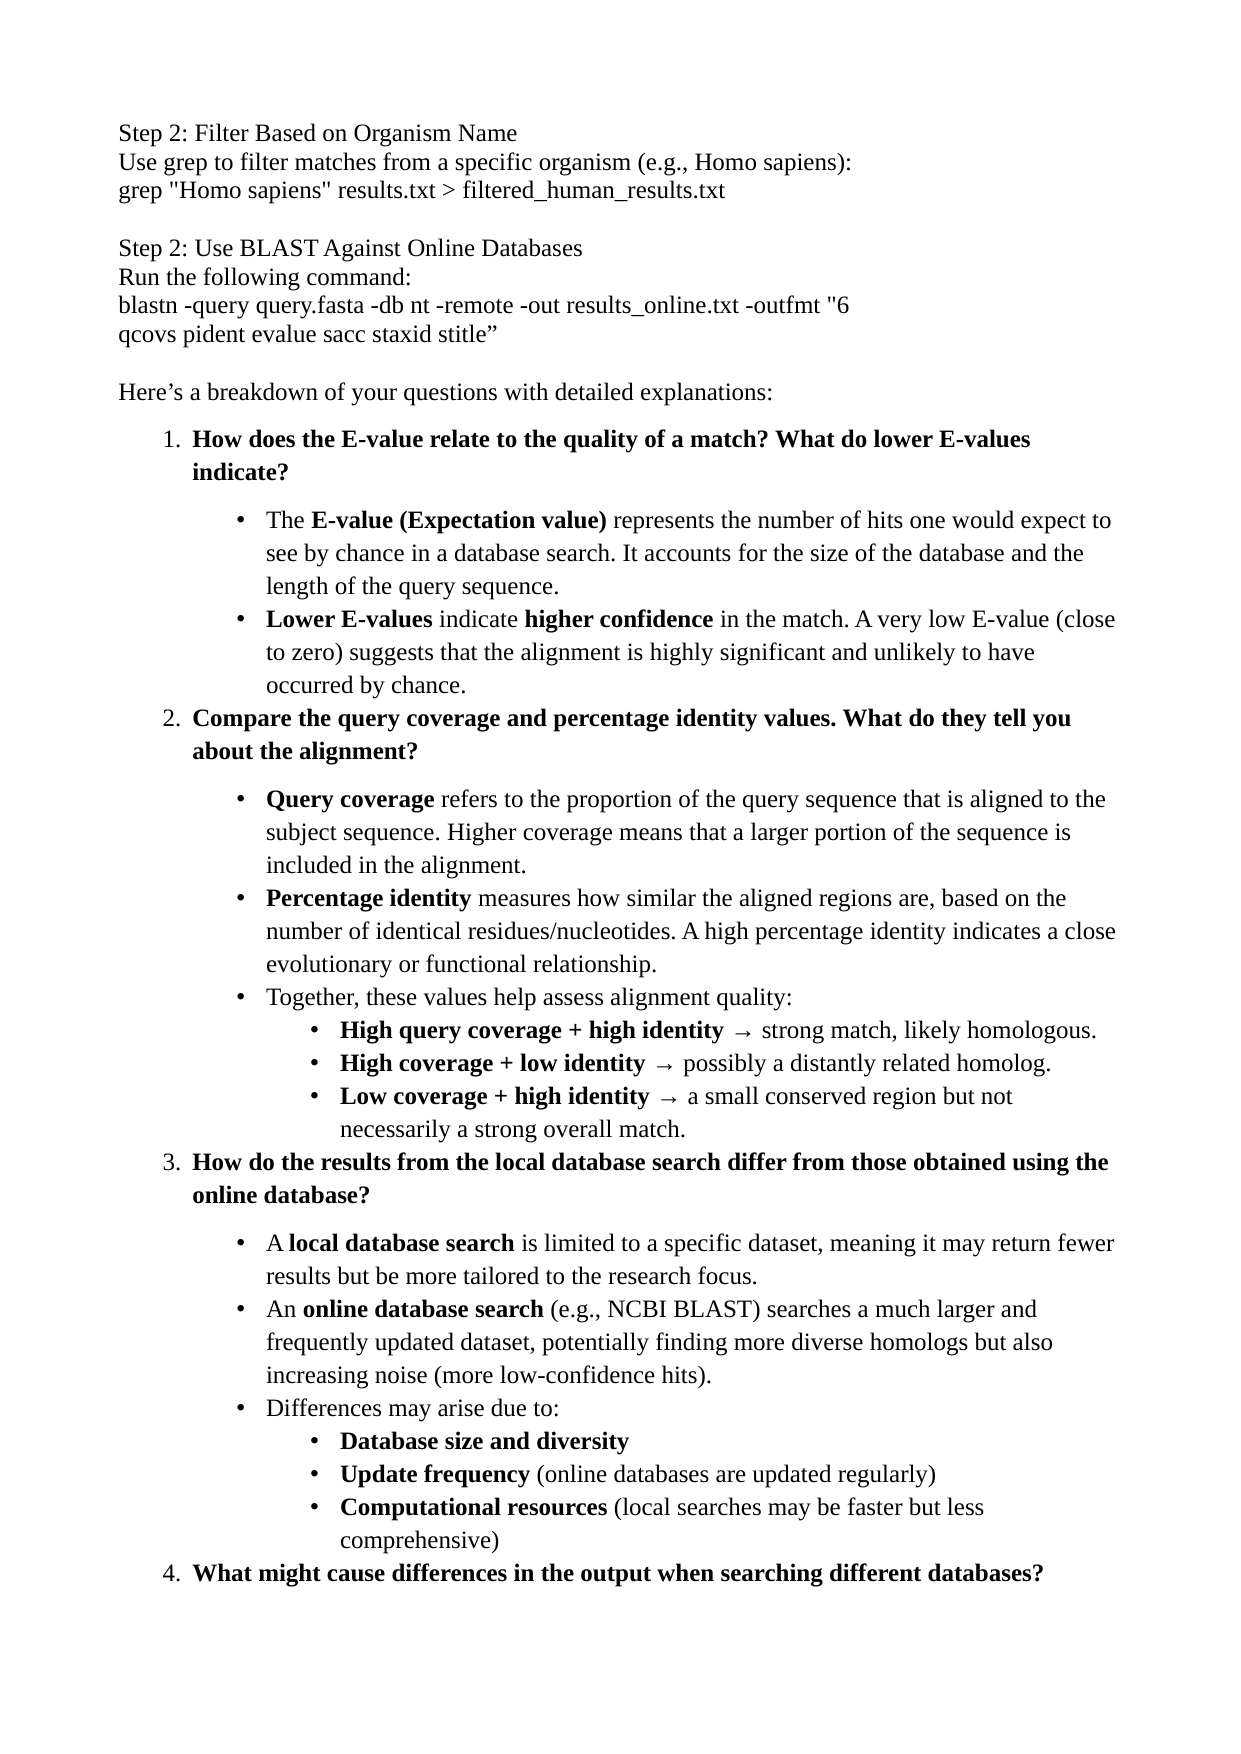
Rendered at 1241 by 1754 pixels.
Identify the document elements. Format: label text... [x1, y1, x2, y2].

list Together, these values help assess alignment quality: [236, 982, 1122, 1011]
list Lower E-values indicate higher confidence in the match. A very low E-value (close to zero) suggests that the alignment is highly significant and unlikely to have occurred by chance. [236, 604, 1122, 699]
text Use grep to filter matches from a specific organism (e.g., Homo sapiens): [118, 147, 1122, 176]
list Query coverage refers to the proportion of the query sequence that is aligned to the subject sequence. Higher coverage means that a larger portion of the sequence is included in the alignment. [236, 784, 1122, 879]
list Database size and diversity [310, 1426, 1122, 1454]
text blastn -query query.fasta -db nt -remote -out results_online.txt -outfmt "6 [118, 291, 1122, 319]
list Update frequency (online databases are updated regularly) [310, 1459, 1122, 1488]
list Compare the query coverage and percentage identity values. What do they tell you about the alignment? [162, 703, 1122, 765]
text grep "Homo sapiens" results.txt > filtered_human_results.txt [118, 176, 1122, 204]
list How does the E-value relate to the quality of a match? What do lower E-values indicate? [162, 424, 1122, 486]
list An online database search (e.g., NCBI BLAST) searches a much larger and frequently updated dataset, potentially finding more diverse homologs but also increasing noise (more low-confidence hits). [236, 1294, 1122, 1388]
list Low coverage + high identity → a small conserved region but not necessarily a strong overall match. [310, 1081, 1122, 1143]
list High query coverage + high identity → strong match, likely homologous. [310, 1015, 1122, 1044]
list Percentage identity measures how similar the aligned regions are, based on the number of identical residues/nucleotides. A high percentage identity indicates a close evolutionary or functional relationship. [236, 883, 1122, 978]
list High coverage + low identity → possibly a distantly related homolog. [310, 1048, 1122, 1077]
list What might cause differences in the output when searching different databases? [162, 1558, 1122, 1587]
text qcovs pident evalue sacc staxid stitle” [118, 319, 1122, 348]
text Step 2: Use BLAST Against Online Databases [118, 233, 1122, 262]
list Differences may arise due to: [236, 1393, 1122, 1422]
text Run the following command: [118, 262, 1122, 291]
list Computational resources (local searches may be faster but less comprehensive) [310, 1492, 1122, 1554]
list How do the results from the local database search differ from those obtained using the online database? [162, 1147, 1122, 1209]
text Step 2: Filter Based on Organism Name [118, 118, 1122, 147]
text Here’s a breakdown of your questions with detailed explanations: [118, 377, 1122, 406]
list A local database search is limited to a specific dataset, meaning it may return fewer results but be more tailored to the research focus. [236, 1228, 1122, 1289]
list The E-value (Expectation value) represents the number of hits one would expect to see by chance in a database search. It accounts for the size of the database and the length of the query sequence. [236, 505, 1122, 600]
